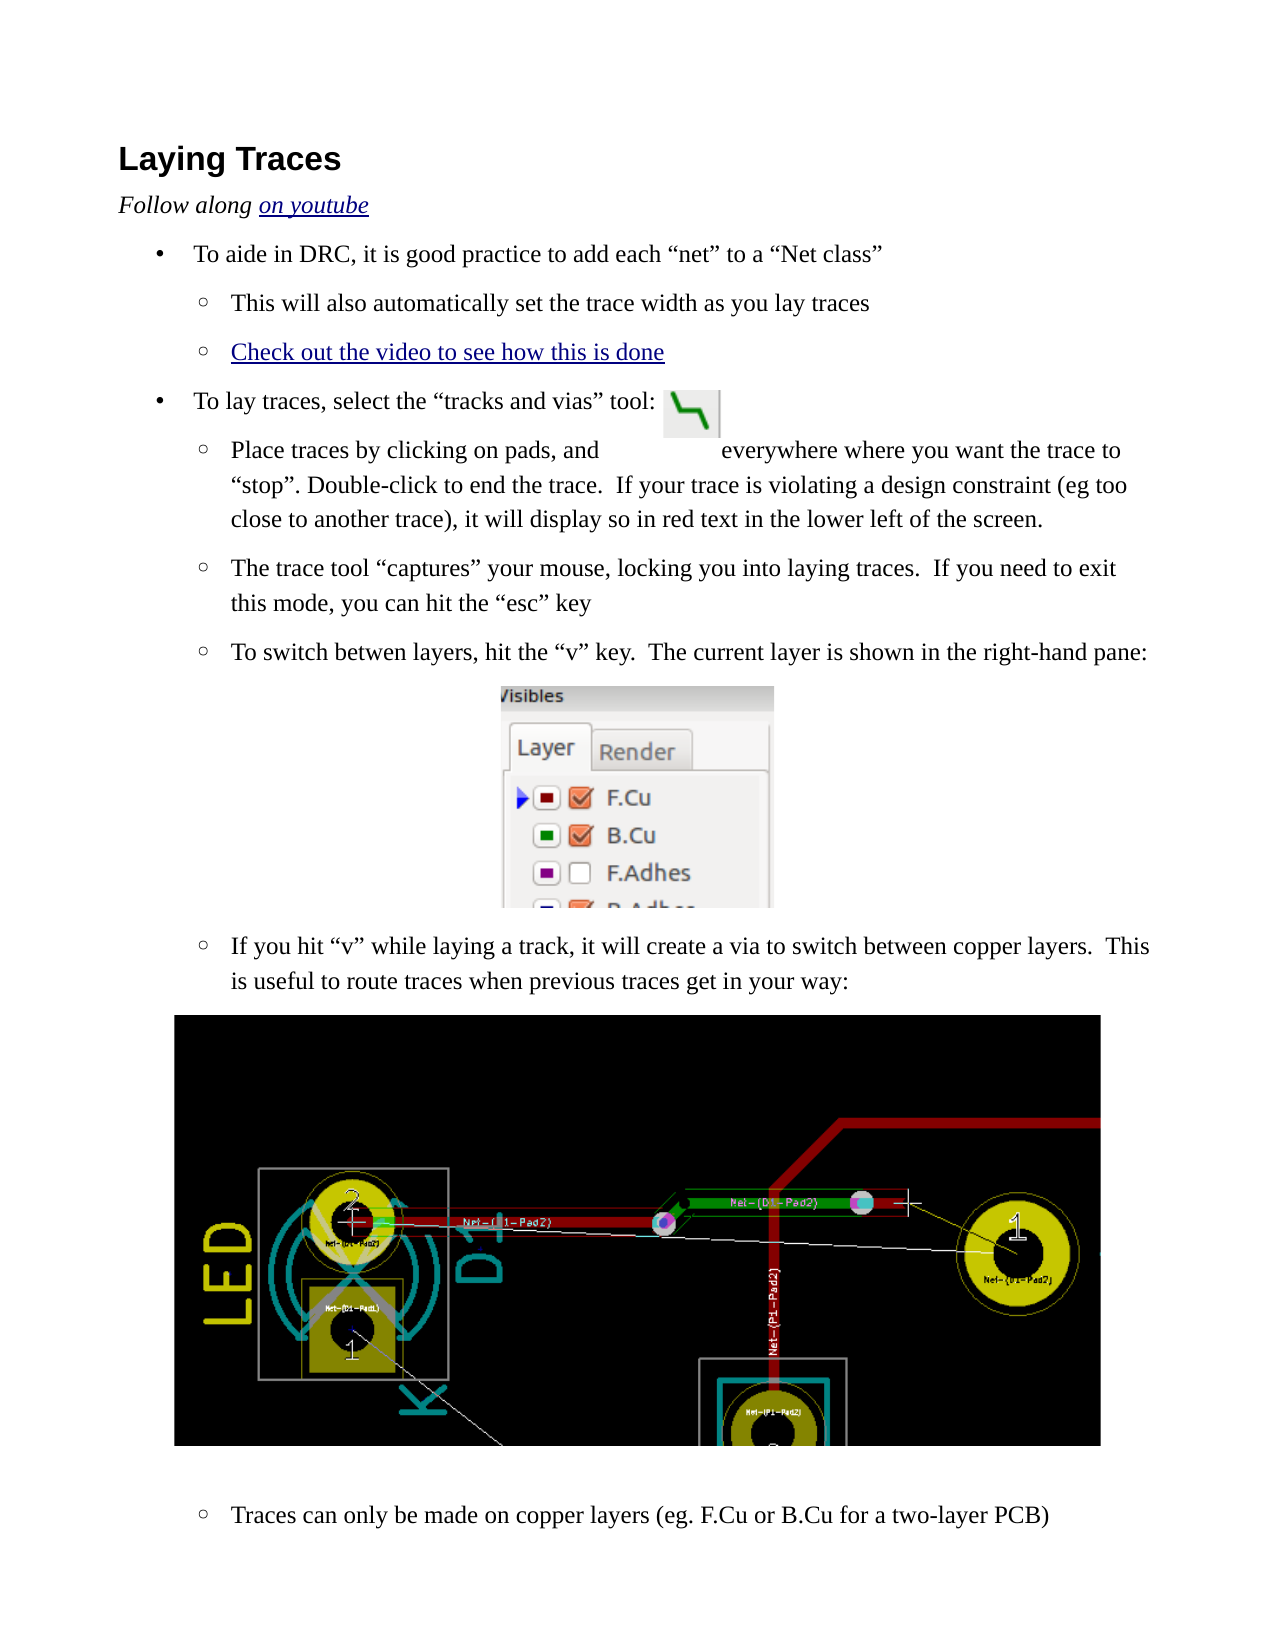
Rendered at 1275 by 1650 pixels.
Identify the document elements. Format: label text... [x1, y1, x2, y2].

picture [663, 390, 722, 438]
list Check out the video to see how this is done [193, 337, 1157, 366]
picture [500, 686, 775, 908]
picture [174, 1015, 1101, 1446]
list Traces can only be made on copper layers (eg. F.Cu or B.Cu for a two-layer PCB) [193, 1500, 1157, 1529]
list If you hit “v” while laying a track, it will create a via to switch between copper layers. This is useful to route traces when previous traces get in your way: [193, 931, 1157, 994]
list To lay traces, select the “tracks and vias” tool: [156, 386, 1157, 415]
subtitle Laying Traces [118, 139, 1157, 178]
list To switch betwen layers, hit the “v” key. The current layer is shown in the right-hand pane: [193, 637, 1157, 666]
list To aide in DRC, it is good practice to add each “net” to a “Net class” [156, 239, 1157, 268]
list The trace tool “captures” your mouse, locking you into laying traces. If you need to exit this mode, you can hit the “esc” key [193, 553, 1157, 617]
list Place traces by clicking on pads, and everywhere where you want the trace to “stop”. Double-click to end the trace. If your trace is violating a design constraint (eg too close to another trace), it will display so in red text in the lower left of the screen. [193, 435, 1157, 533]
text Follow along on youtube [118, 190, 1157, 219]
list This will also automatically set the trace width as you lay traces [193, 288, 1157, 317]
